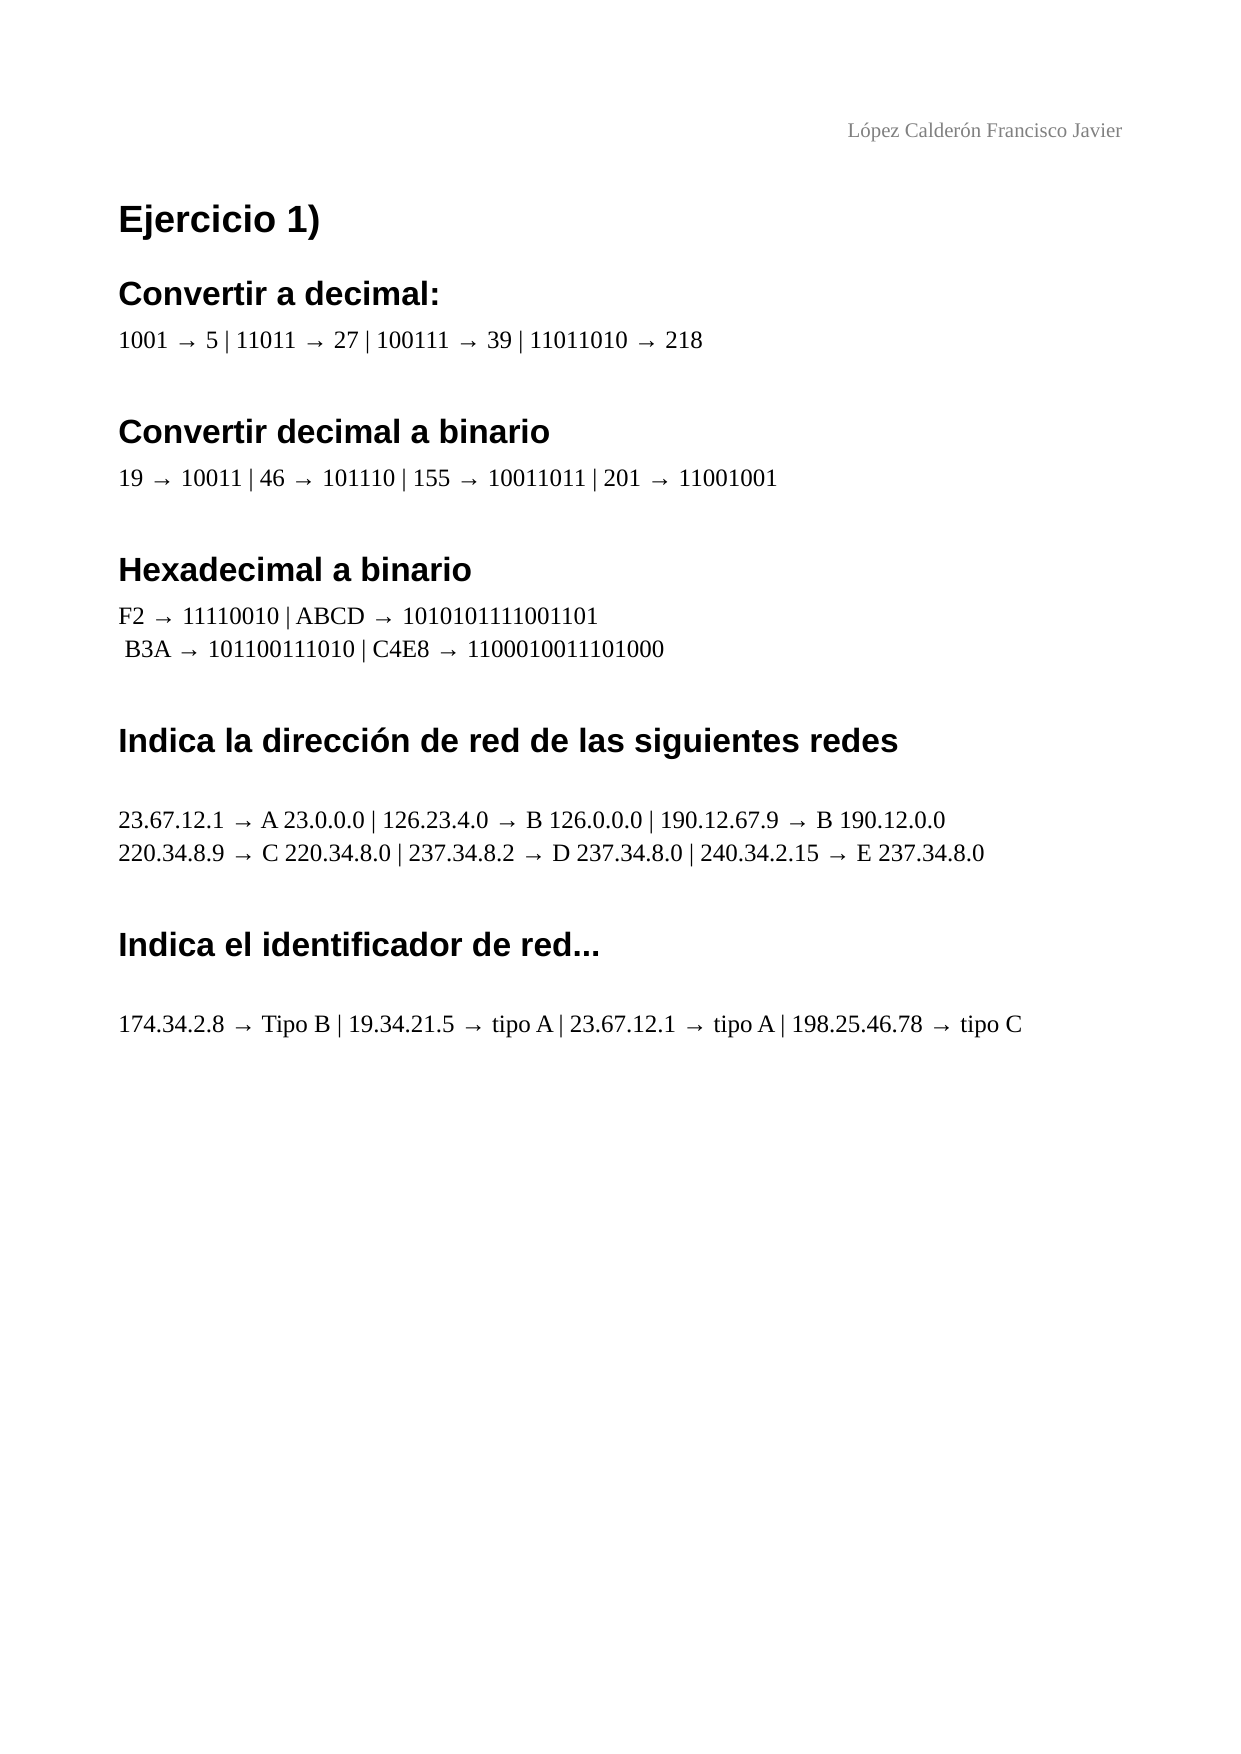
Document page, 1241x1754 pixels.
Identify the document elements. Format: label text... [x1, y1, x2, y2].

subtitle Convertir decimal a binario [118, 412, 1122, 450]
text 23.67.12.1 → A 23.0.0.0 | 126.23.4.0 → B 126.0.0.0 | 190.12.67.9 → B 190.12.0.0 [118, 805, 1122, 834]
text F2 → 11110010 | ABCD → 1010101111001101 [118, 601, 1122, 629]
subtitle Hexadecimal a binario [118, 550, 1122, 588]
subtitle Convertir a decimal: [118, 274, 1122, 312]
text 220.34.8.9 → C 220.34.8.0 | 237.34.8.2 → D 237.34.8.0 | 240.34.2.15 → E 237.34.8.0 [118, 838, 1122, 867]
text 19 → 10011 | 46 → 101110 | 155 → 10011011 | 201 → 11001001 [118, 463, 1122, 492]
subtitle Indica la dirección de red de las siguientes redes [118, 721, 1122, 759]
text B3A → 101100111010 | C4E8 → 1100010011101000 [118, 634, 1122, 663]
text 174.34.2.8 → Tipo B | 19.34.21.5 → tipo A | 23.67.12.1 → tipo A | 198.25.46.78 → tipo C [118, 1009, 1122, 1038]
text 1001 → 5 | 11011 → 27 | 100111 → 39 | 11011010 → 218 [118, 325, 1122, 353]
subtitle Ejercicio 1) [118, 197, 1122, 240]
subtitle Indica el identificador de red... [118, 925, 1122, 963]
